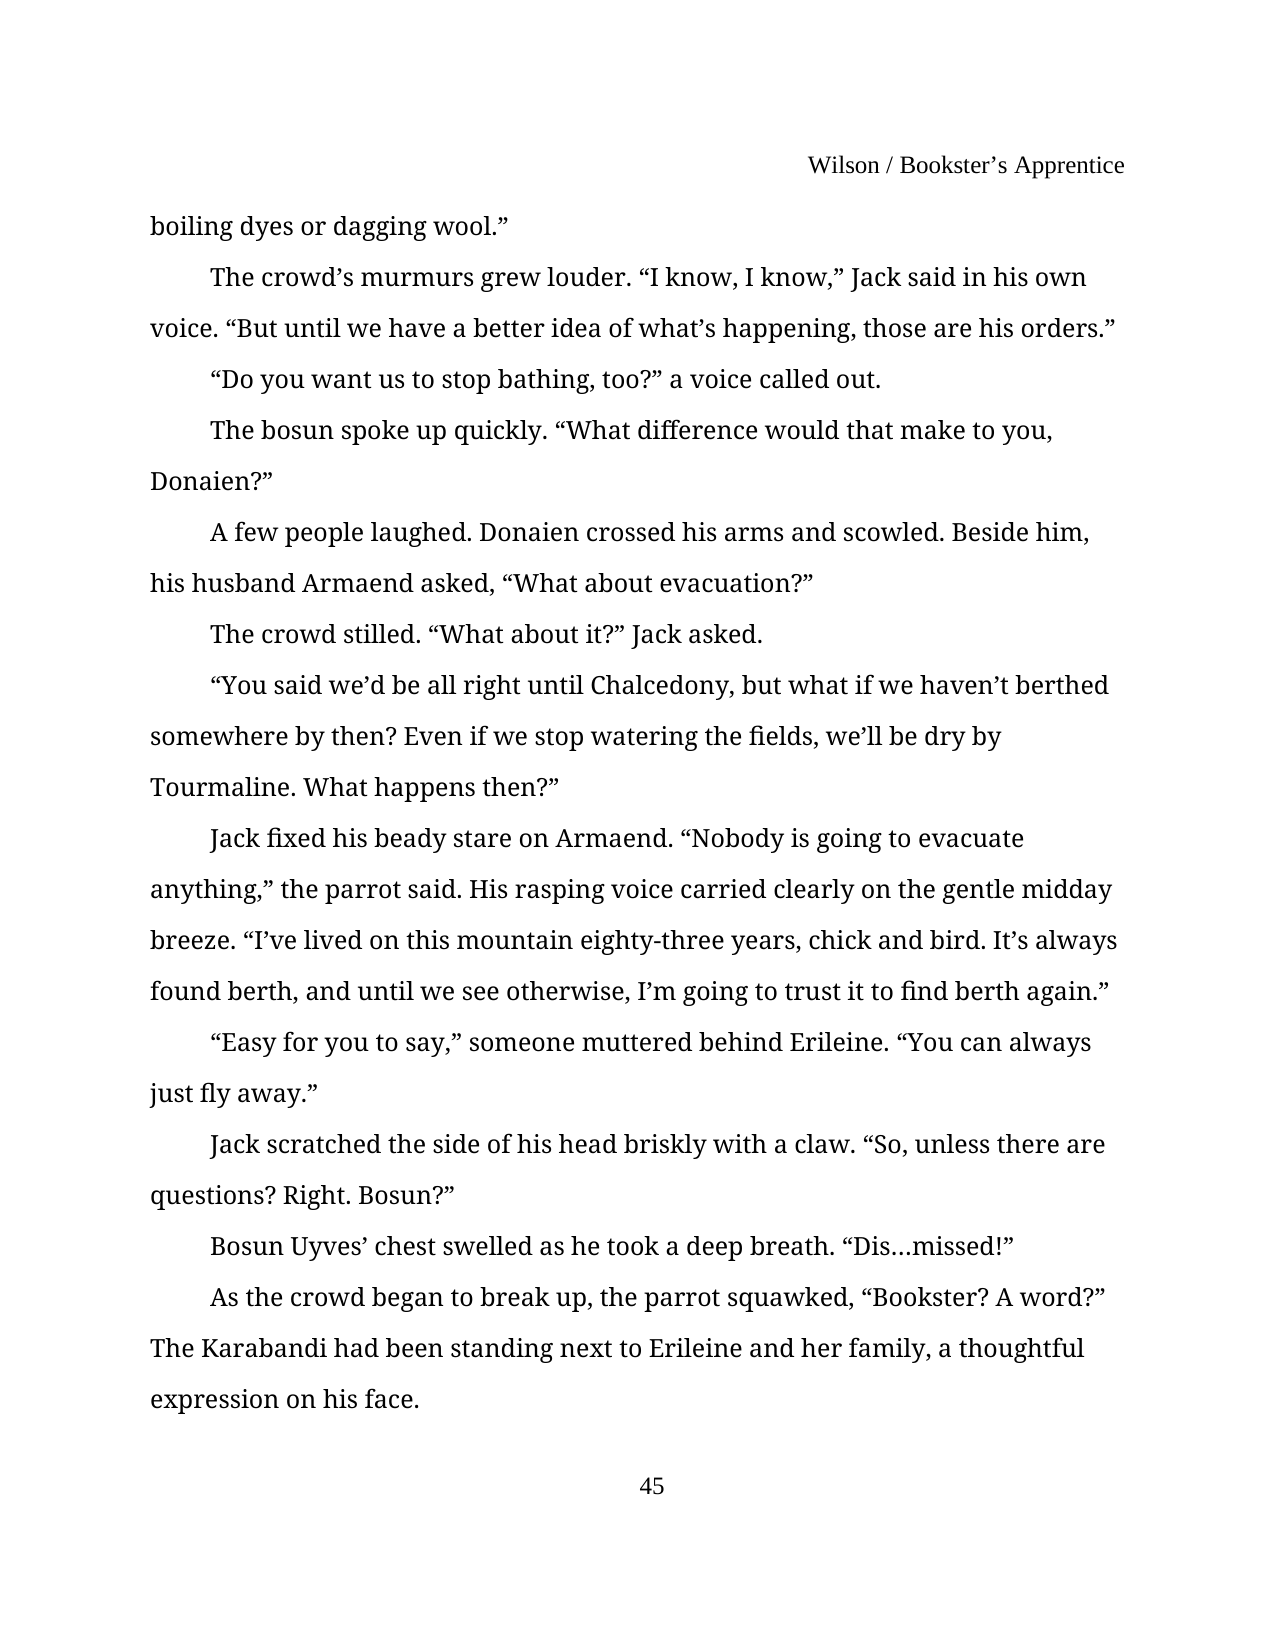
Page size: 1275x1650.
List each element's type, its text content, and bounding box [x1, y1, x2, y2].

text “Easy for you to say,” someone muttered behind Erileine. “You can always just fly away.” [150, 1025, 1125, 1110]
text As the crowd began to break up, the parrot squawked, “Bookster? A word?” The Karabandi had been standing next to Erileine and her family, a thoughtful expression on his face. [150, 1280, 1125, 1416]
text The crowd’s murmurs grew louder. “I know, I know,” Jack said in his own voice. “But until we have a better idea of what’s happening, those are his orders.” [150, 259, 1125, 344]
text boiling dyes or dagging wool.” [150, 208, 1125, 242]
text Jack scratched the side of his head briskly with a claw. “So, unless there are questions? Right. Bosun?” [150, 1127, 1125, 1212]
text The crowd stilled. “What about it?” Jack asked. [150, 617, 1125, 651]
text “Do you want us to stop bathing, too?” a voice called out. [150, 361, 1125, 395]
text “You said we’d be all right until Chalcedony, but what if we haven’t berthed somewhere by then? Even if we stop watering the fields, we’ll be dry by Tourmaline. What happens then?” [150, 668, 1125, 804]
text A few people laughed. Donaien crossed his arms and scowled. Beside him, his husband Armaend asked, “What about evacuation?” [150, 514, 1125, 599]
text Bosun Uyves’ chest swelled as he took a deep breath. “Dis…missed!” [150, 1229, 1125, 1263]
text The bosun spoke up quickly. “What difference would that make to you, Donaien?” [150, 412, 1125, 497]
text Jack fixed his beady stare on Armaend. “Nobody is going to evacuate anything,” the parrot said. His rasping voice carried clearly on the gentle midday breeze. “I’ve lived on this mountain eighty-three years, chick and bird. It’s always found berth, and until we see otherwise, I’m going to trust it to find berth again.” [150, 821, 1125, 1008]
